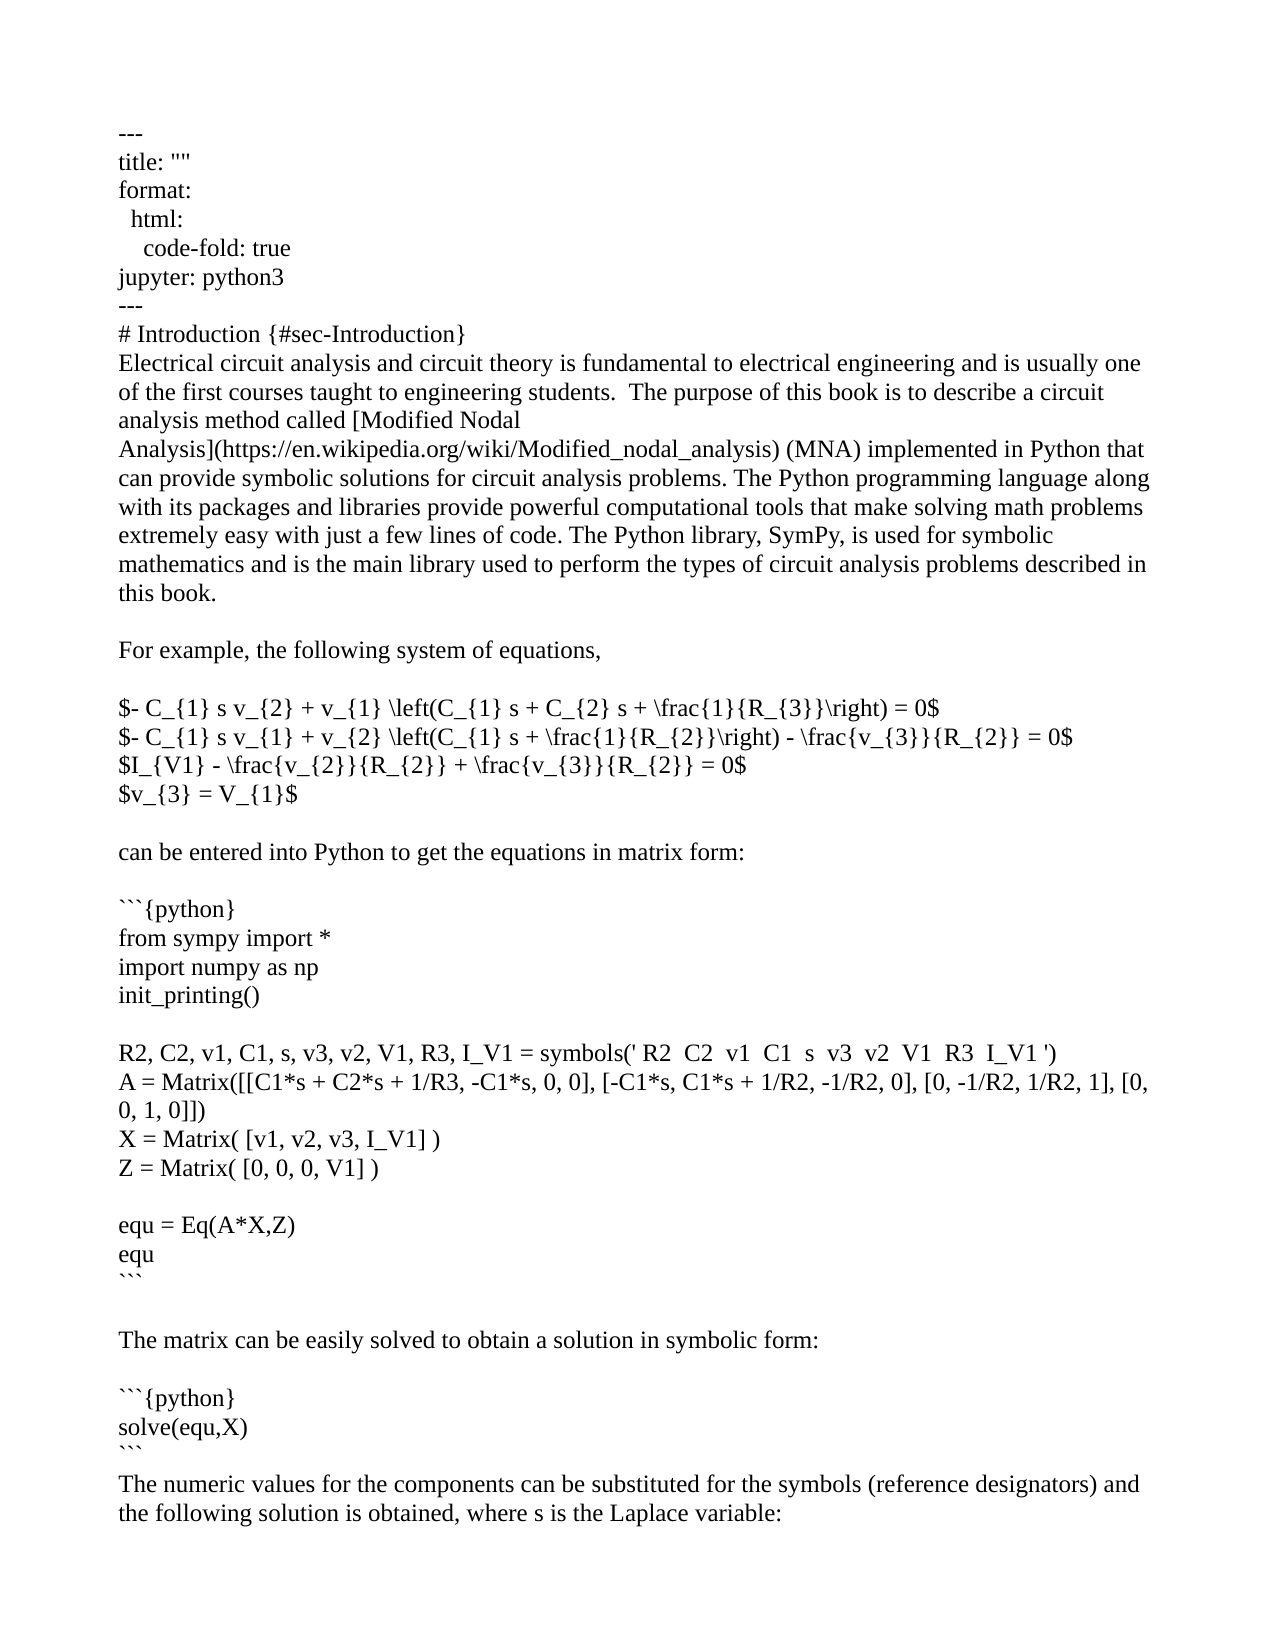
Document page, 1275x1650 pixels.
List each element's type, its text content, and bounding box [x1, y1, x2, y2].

text solve(equ,X) [118, 1412, 1157, 1441]
text X = Matrix( [v1, v2, v3, I_V1] ) [118, 1124, 1157, 1153]
text can be entered into Python to get the equations in matrix form: [118, 837, 1157, 866]
text import numpy as np [118, 952, 1157, 981]
text equ = Eq(A*X,Z) [118, 1211, 1157, 1239]
text equ [118, 1239, 1157, 1268]
text $v_{3} = V_{1}$ [118, 779, 1157, 808]
text A = Matrix([[C1*s + C2*s + 1/R3, -C1*s, 0, 0], [-C1*s, C1*s + 1/R2, -1/R2, 0], [0, -1/R2, 1/R2, 1], [0, 0, 1, 0]]) [118, 1067, 1157, 1124]
text from sympy import * [118, 923, 1157, 952]
text Electrical circuit analysis and circuit theory is fundamental to electrical engineering and is usually one of the first courses taught to engineering students. The purpose of this book is to describe a circuit analysis method called [Modified Nodal Analysis](https://en.wikipedia.org/wiki/Modified_nodal_analysis) (MNA) implemented in Python that can provide symbolic solutions for circuit analysis problems. The Python programming language along with its packages and libraries provide powerful computational tools that make solving math problems extremely easy with just a few lines of code. The Python library, SymPy, is used for symbolic mathematics and is the main library used to perform the types of circuit analysis problems described in this book. [118, 348, 1157, 607]
text # Introduction {#sec-Introduction} [118, 319, 1157, 348]
text --- [118, 291, 1157, 319]
text ``` [118, 1268, 1157, 1297]
text For example, the following system of equations, [118, 636, 1157, 664]
text code-fold: true [118, 233, 1157, 262]
text jupyter: python3 [118, 262, 1157, 291]
text ```{python} [118, 894, 1157, 923]
text --- [118, 118, 1157, 147]
text ```{python} [118, 1383, 1157, 1412]
text Z = Matrix( [0, 0, 0, V1] ) [118, 1153, 1157, 1182]
text format: [118, 176, 1157, 204]
text $- C_{1} s v_{2} + v_{1} \left(C_{1} s + C_{2} s + \frac{1}{R_{3}}\right) = 0$ [118, 693, 1157, 722]
text The matrix can be easily solved to obtain a solution in symbolic form: [118, 1326, 1157, 1354]
text title: "" [118, 147, 1157, 176]
text $- C_{1} s v_{1} + v_{2} \left(C_{1} s + \frac{1}{R_{2}}\right) - \frac{v_{3}}{R_{2}} = 0$ [118, 722, 1157, 751]
text R2, C2, v1, C1, s, v3, v2, V1, R3, I_V1 = symbols(' R2 C2 v1 C1 s v3 v2 V1 R3 I_V1 ') [118, 1038, 1157, 1067]
text init_printing() [118, 981, 1157, 1009]
text ``` [118, 1441, 1157, 1469]
text The numeric values for the components can be substituted for the symbols (reference designators) and the following solution is obtained, where s is the Laplace variable: [118, 1469, 1157, 1527]
text html: [118, 204, 1157, 233]
text $I_{V1} - \frac{v_{2}}{R_{2}} + \frac{v_{3}}{R_{2}} = 0$ [118, 751, 1157, 779]
